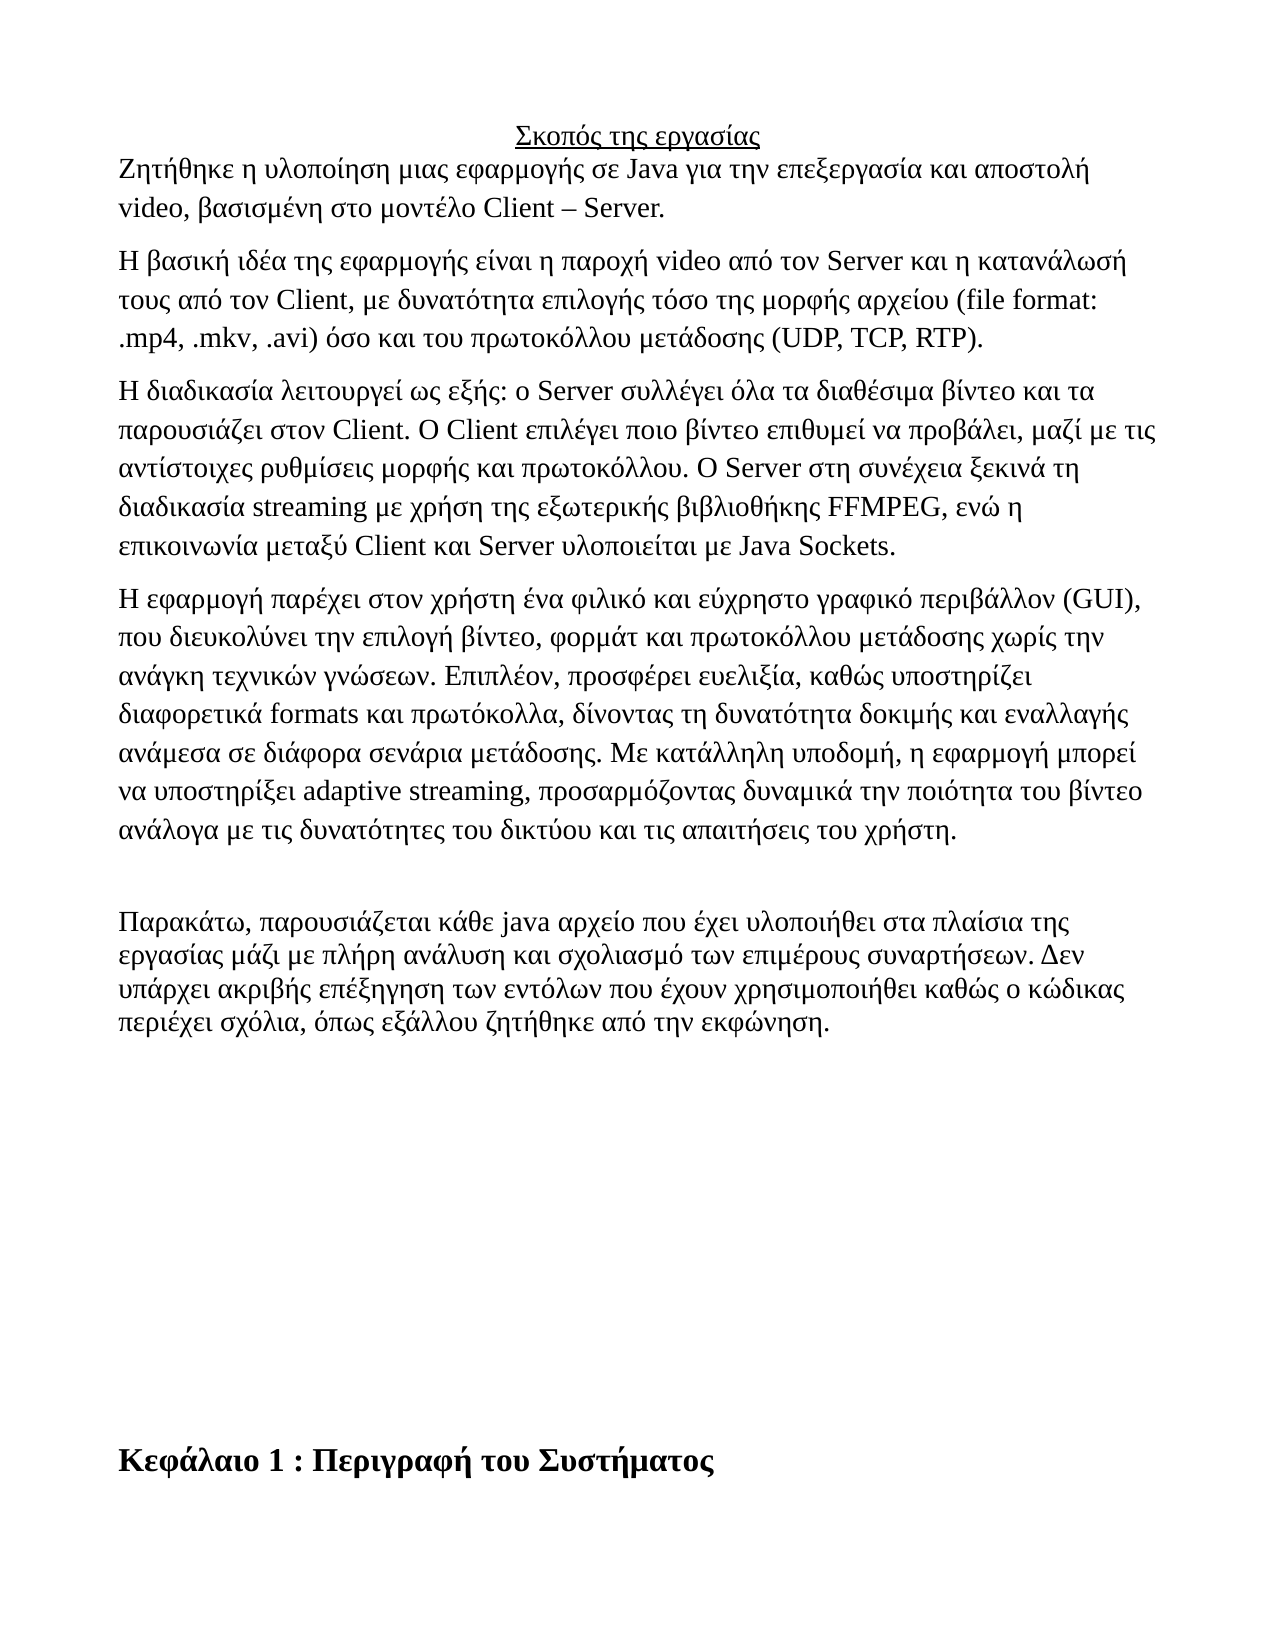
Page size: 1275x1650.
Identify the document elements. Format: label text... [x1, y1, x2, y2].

text Η βασική ιδέα της εφαρμογής είναι η παροχή video από τον Server και η κατανάλωσή τους από τον Client, με δυνατότητα επιλογής τόσο της μορφής αρχείου (file format: .mp4, .mkv, .avi) όσο και του πρωτοκόλλου μετάδοσης (UDP, TCP, RTP). [118, 243, 1157, 354]
text Η εφαρμογή παρέχει στον χρήστη ένα φιλικό και εύχρηστο γραφικό περιβάλλον (GUI), που διευκολύνει την επιλογή βίντεο, φορμάτ και πρωτοκόλλου μετάδοσης χωρίς την ανάγκη τεχνικών γνώσεων. Επιπλέον, προσφέρει ευελιξία, καθώς υποστηρίζει διαφορετικά formats και πρωτόκολλα, δίνοντας τη δυνατότητα δοκιμής και εναλλαγής ανάμεσα σε διάφορα σενάρια μετάδοσης. Με κατάλληλη υποδομή, η εφαρμογή μπορεί να υποστηρίξει adaptive streaming, προσαρμόζοντας δυναμικά την ποιότητα του βίντεο ανάλογα με τις δυνατότητες του δικτύου και τις απαιτήσεις του χρήστη. [118, 581, 1157, 884]
text Σκοπός της εργασίας [118, 118, 1157, 152]
text Ζητήθηκε η υλοποίηση μιας εφαρμογής σε Java για την επεξεργασία και αποστολή video, βασισμένη στο μοντέλο Client – Server. [118, 152, 1157, 224]
text Παρακάτω, παρουσιάζεται κάθε java αρχείο που έχει υλοποιήθει στα πλαίσια της εργασίας μάζι με πλήρη ανάλυση και σχολιασμό των επιμέρους συναρτήσεων. Δεν υπάρχει ακριβής επέξηγηση των εντόλων που έχουν χρησιμοποιήθει καθώς ο κώδικας περιέχει σχόλια, όπως εξάλλου ζητήθηκε από την εκφώνηση. [118, 904, 1157, 1138]
text Κεφάλαιο 1 : Περιγραφή του Συστήματος [118, 1440, 1157, 1507]
text Η διαδικασία λειτουργεί ως εξής: ο Server συλλέγει όλα τα διαθέσιμα βίντεο και τα παρουσιάζει στον Client. Ο Client επιλέγει ποιο βίντεο επιθυμεί να προβάλει, μαζί με τις αντίστοιχες ρυθμίσεις μορφής και πρωτοκόλλου. Ο Server στη συνέχεια ξεκινά τη διαδικασία streaming με χρήση της εξωτερικής βιβλιοθήκης FFMPEG, ενώ η επικοινωνία μεταξύ Client και Server υλοποιείται με Java Sockets. [118, 373, 1157, 561]
